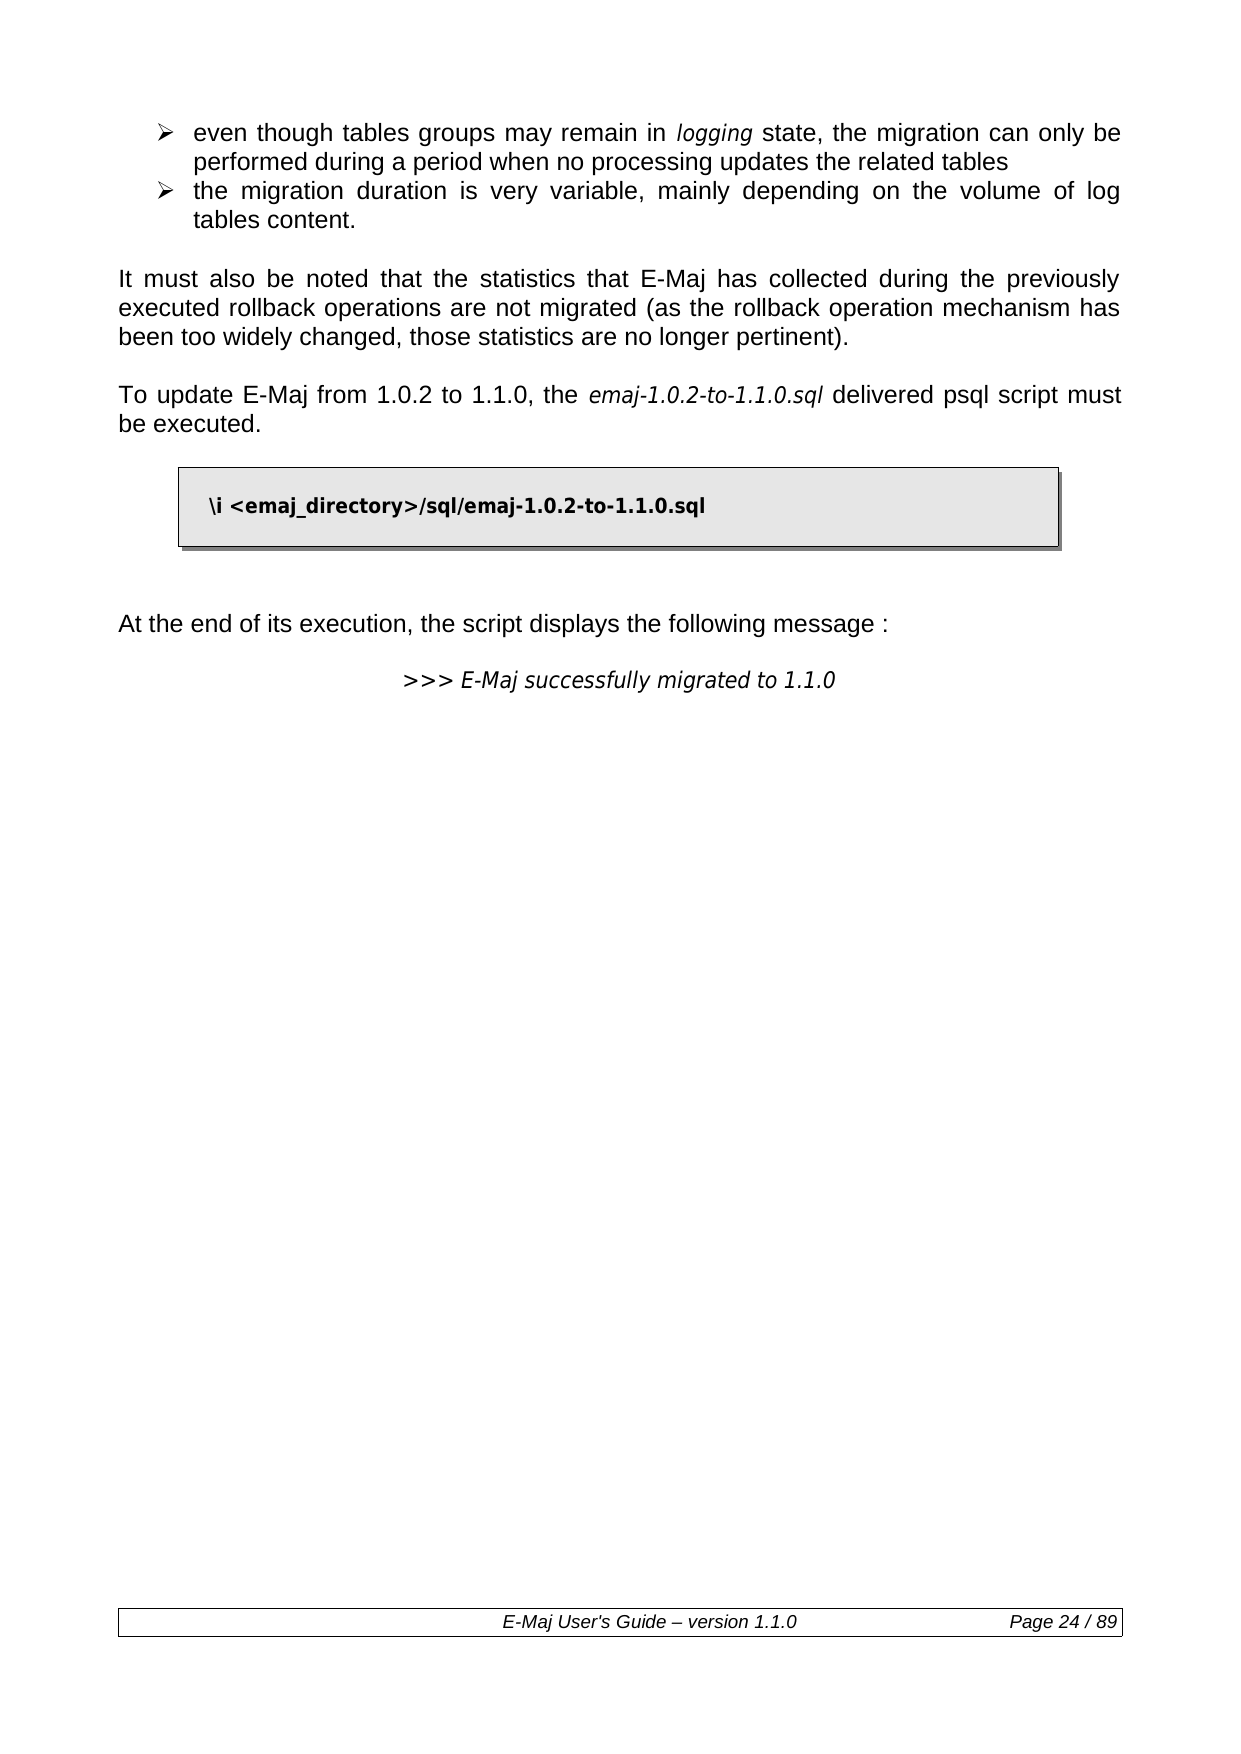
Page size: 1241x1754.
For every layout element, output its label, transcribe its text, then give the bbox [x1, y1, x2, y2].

text At the end of its execution, the script displays the following message : [118, 609, 1122, 638]
list even though tables groups may remain in logging state, the migration can only be performed during a period when no processing updates the related tables [156, 118, 1122, 176]
text To update E-Maj from 1.0.2 to 1.1.0, the emaj-1.0.2-to-1.1.0.sql delivered psql script must be executed. [118, 380, 1122, 438]
text >>> E-Maj successfully migrated to 1.1.0 [118, 667, 1122, 694]
text It must also be noted that the statistics that E-Maj has collected during the previously executed rollback operations are not migrated (as the rollback operation mechanism has been too widely changed, those statistics are no longer pertinent). [118, 263, 1122, 351]
list the migration duration is very variable, mainly depending on the volume of log tables content. [156, 176, 1122, 234]
text \i <emaj_directory>/sql/emaj-1.0.2-to-1.1.0.sql [179, 491, 1058, 516]
